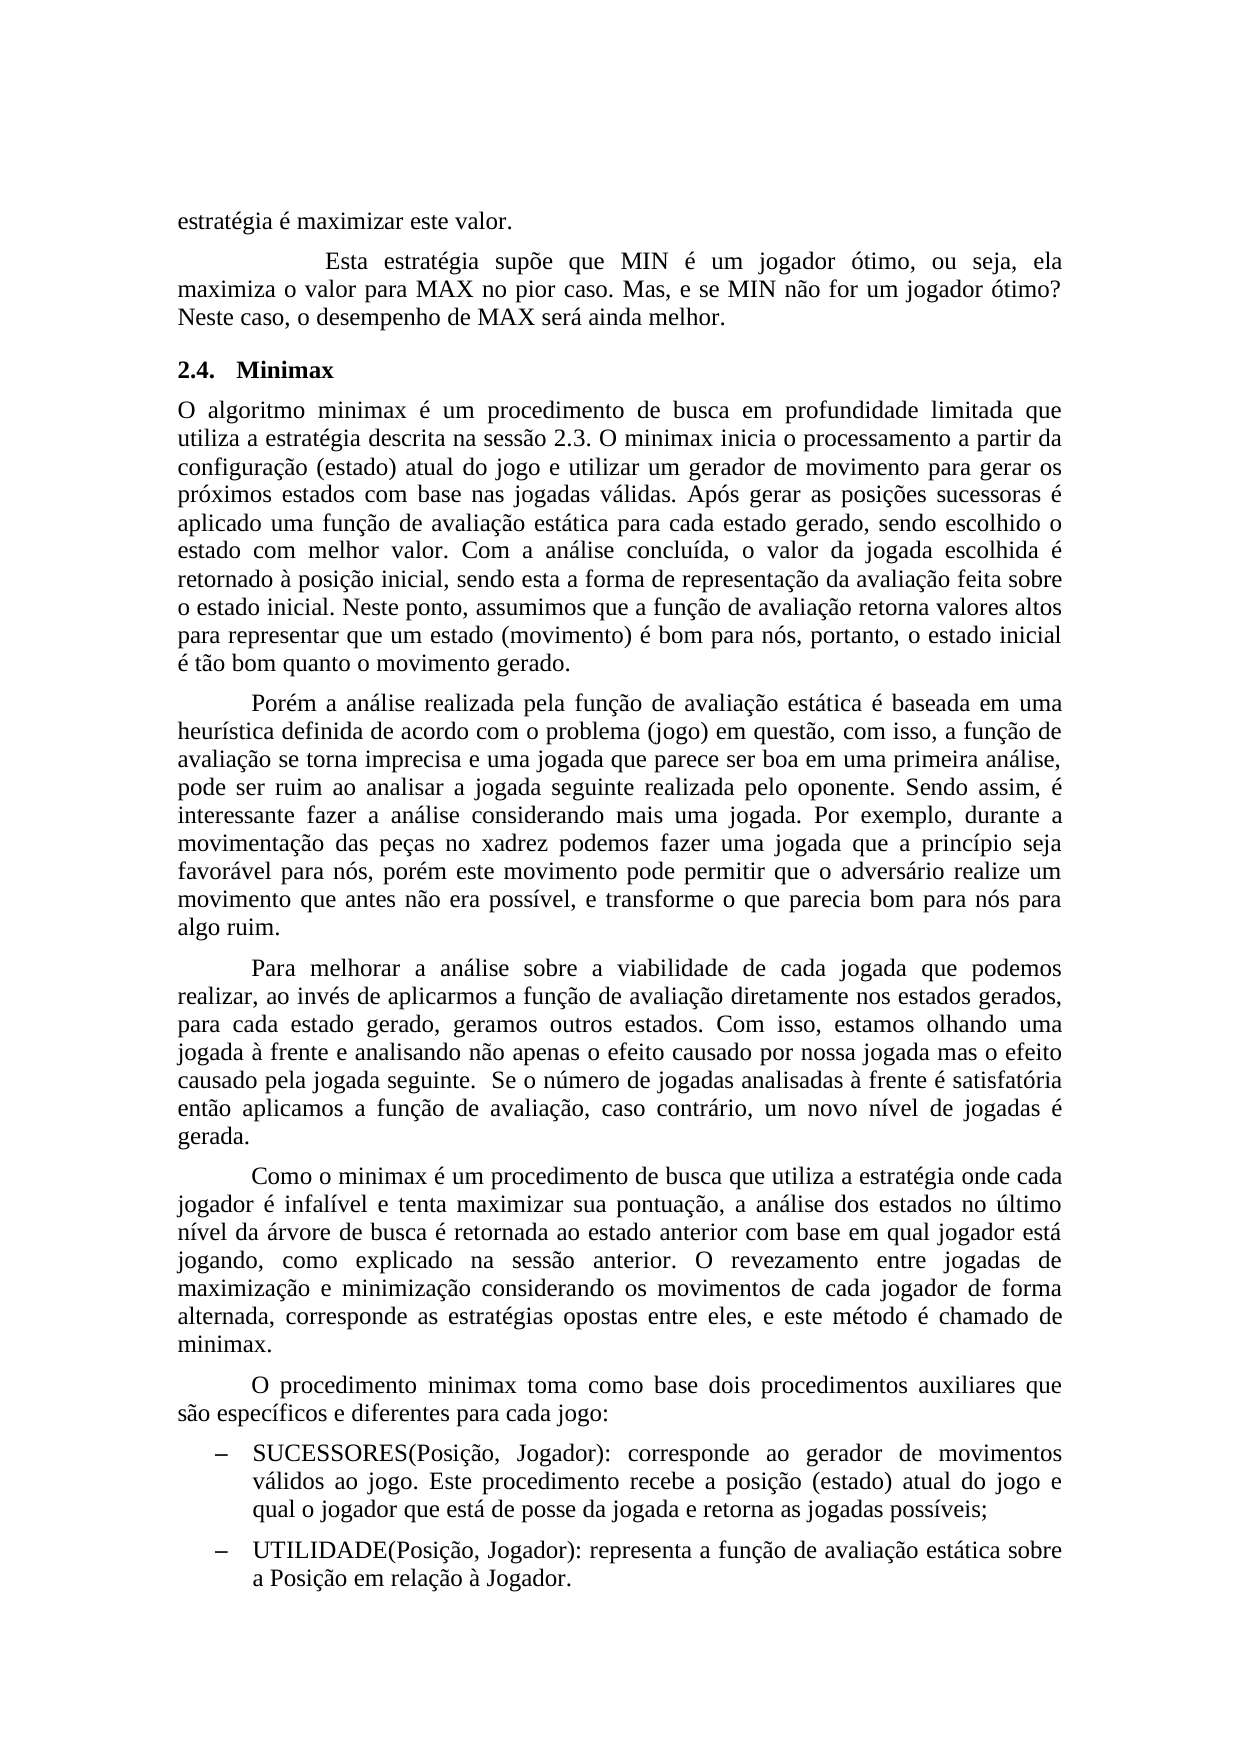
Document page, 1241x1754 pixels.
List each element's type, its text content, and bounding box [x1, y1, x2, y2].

text Para melhorar a análise sobre a viabilidade de cada jogada que podemos realizar, ao invés de aplicarmos a função de avaliação diretamente nos estados gerados, para cada estado gerado, geramos outros estados. Com isso, estamos olhando uma jogada à frente e analisando não apenas o efeito causado por nossa jogada mas o efeito causado pela jogada seguinte. Se o número de jogadas analisadas à frente é satisfatória então aplicamos a função de avaliação, caso contrário, um novo nível de jogadas é gerada. [177, 953, 1063, 1150]
text O algoritmo minimax é um procedimento de busca em profundidade limitada que utiliza a estratégia descrita na sessão 2.3. O minimax inicia o processamento a partir da configuração (estado) atual do jogo e utilizar um gerador de movimento para gerar os próximos estados com base nas jogadas válidas. Após gerar as posições sucessoras é aplicado uma função de avaliação estática para cada estado gerado, sendo escolhido o estado com melhor valor. Com a análise concluída, o valor da jogada escolhida é retornado à posição inicial, sendo esta a forma de representação da avaliação feita sobre o estado inicial. Neste ponto, assumimos que a função de avaliação retorna valores altos para representar que um estado (movimento) é bom para nós, portanto, o estado inicial é tão bom quanto o movimento gerado. [177, 396, 1063, 677]
text Porém a análise realizada pela função de avaliação estática é baseada em uma heurística definida de acordo com o problema (jogo) em questão, com isso, a função de avaliação se torna imprecisa e uma jogada que parece ser boa em uma primeira análise, pode ser ruim ao analisar a jogada seguinte realizada pelo oponente. Sendo assim, é interessante fazer a análise considerando mais uma jogada. Por exemplo, durante a movimentação das peças no xadrez podemos fazer uma jogada que a princípio seja favorável para nós, porém este movimento pode permitir que o adversário realize um movimento que antes não era possível, e transforme o que parecia bom para nós para algo ruim. [177, 689, 1063, 941]
text estratégia é maximizar este valor. [177, 207, 1063, 235]
text Esta estratégia supõe que MIN é um jogador ótimo, ou seja, ela maximiza o valor para MAX no pior caso. Mas, e se MIN não for um jogador ótimo? Neste caso, o desempenho de MAX será ainda melhor. [177, 247, 1063, 331]
list SUCESSORES(Posição, Jogador): corresponde ao gerador de movimentos válidos ao jogo. Este procedimento recebe a posição (estado) atual do jogo e qual o jogador que está de posse da jogada e retorna as jogadas possíveis; [215, 1439, 1063, 1523]
list UTILIDADE(Posição, Jogador): representa a função de avaliação estática sobre a Posição em relação à Jogador. [215, 1536, 1063, 1592]
text O procedimento minimax toma como base dois procedimentos auxiliares que são específicos e diferentes para cada jogo: [177, 1371, 1063, 1427]
title Minimax [177, 356, 1063, 384]
text Como o minimax é um procedimento de busca que utiliza a estratégia onde cada jogador é infalível e tenta maximizar sua pontuação, a análise dos estados no último nível da árvore de busca é retornada ao estado anterior com base em qual jogador está jogando, como explicado na sessão anterior. O revezamento entre jogadas de maximização e minimização considerando os movimentos de cada jogador de forma alternada, corresponde as estratégias opostas entre eles, e este método é chamado de minimax. [177, 1162, 1063, 1358]
